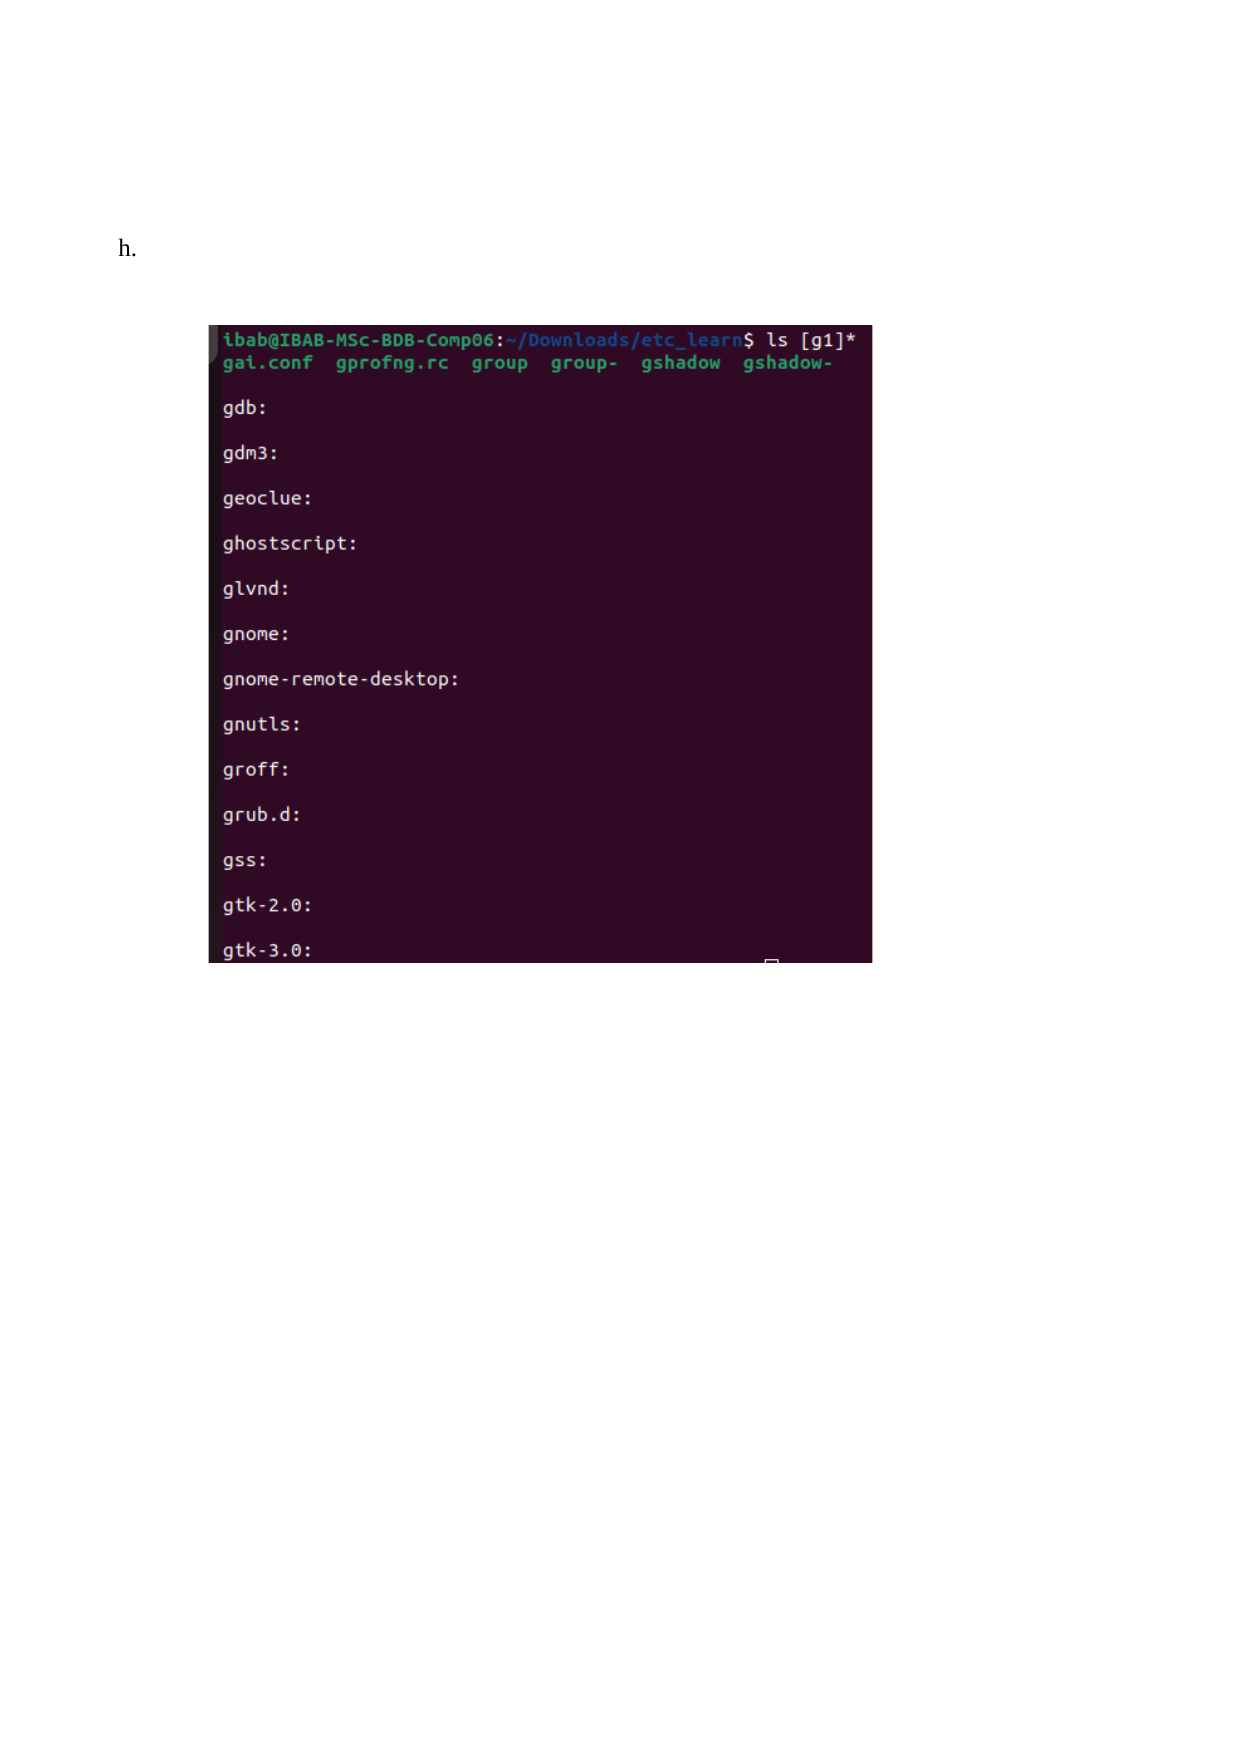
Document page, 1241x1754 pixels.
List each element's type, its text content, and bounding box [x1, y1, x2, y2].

picture [208, 325, 873, 963]
text h. [118, 233, 1122, 262]
